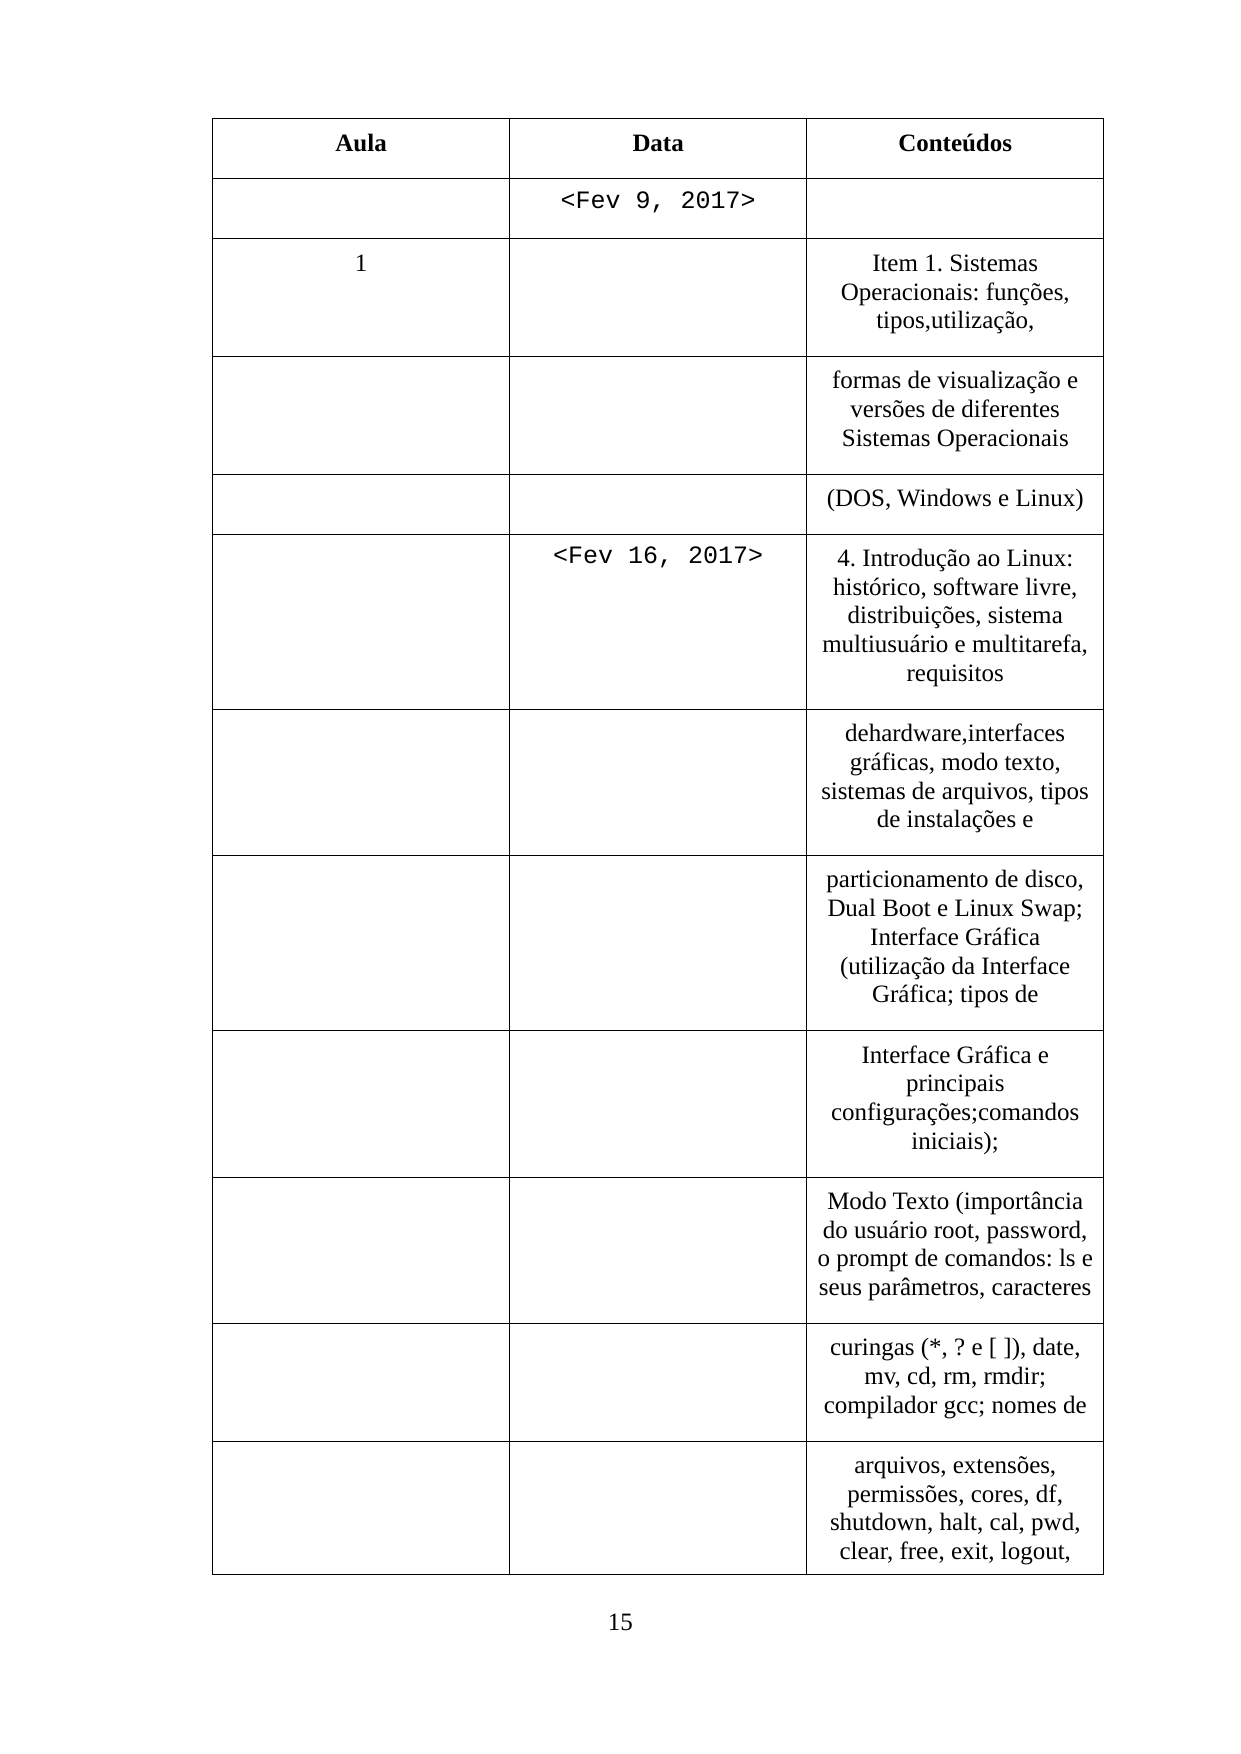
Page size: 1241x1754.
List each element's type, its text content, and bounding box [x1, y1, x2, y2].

table_cell [510, 1324, 806, 1441]
table_cell [510, 1178, 806, 1323]
table_cell 4. Introdução ao Linux: histórico, software livre, distribuições, sistema multiusuário e multitarefa, requisitos [807, 535, 1103, 709]
table_cell (DOS, Windows e Linux) [807, 475, 1103, 534]
table_cell [213, 856, 509, 1030]
table_cell dehardware,interfaces gráficas, modo texto, sistemas de arquivos, tipos de instalações e [807, 710, 1103, 855]
table_cell <Fev 16, 2017> [510, 535, 806, 709]
table_cell [213, 357, 509, 473]
table_cell <Fev 9, 2017> [510, 179, 806, 238]
table_cell [213, 475, 509, 534]
table_cell [807, 179, 1103, 238]
table_cell [510, 856, 806, 1030]
table_cell Interface Gráfica e principais configurações;comandos iniciais); [807, 1031, 1103, 1177]
table_cell particionamento de disco, Dual Boot e Linux Swap; Interface Gráfica (utilização da Interface Gráfica; tipos de [807, 856, 1103, 1030]
table_cell curingas (*, ? e [ ]), date, mv, cd, rm, rmdir; compilador gcc; nomes de [807, 1324, 1103, 1441]
table_cell [213, 1178, 509, 1323]
table_cell [510, 1031, 806, 1177]
table_cell [213, 1324, 509, 1441]
table_cell 1 [213, 239, 509, 356]
table_cell [213, 179, 509, 238]
table_cell arquivos, extensões, permissões, cores, df, shutdown, halt, cal, pwd, clear, free, exit, logout, [807, 1442, 1103, 1574]
table_cell [510, 475, 806, 534]
table_cell Item 1. Sistemas Operacionais: funções, tipos,utilização, [807, 239, 1103, 356]
table_cell [213, 535, 509, 709]
table_cell [213, 710, 509, 855]
table_cell [213, 1031, 509, 1177]
table_header Aula [213, 119, 509, 178]
table_cell [213, 1442, 509, 1574]
table_header Data [510, 119, 806, 178]
table_cell [510, 239, 806, 356]
table_header Conteúdos [807, 119, 1103, 178]
table_cell [510, 357, 806, 473]
table_cell Modo Texto (importância do usuário root, password, o prompt de comandos: ls e seus parâmetros, caracteres [807, 1178, 1103, 1323]
table_cell [510, 710, 806, 855]
table_cell [510, 1442, 806, 1574]
table_cell formas de visualização e versões de diferentes Sistemas Operacionais [807, 357, 1103, 473]
